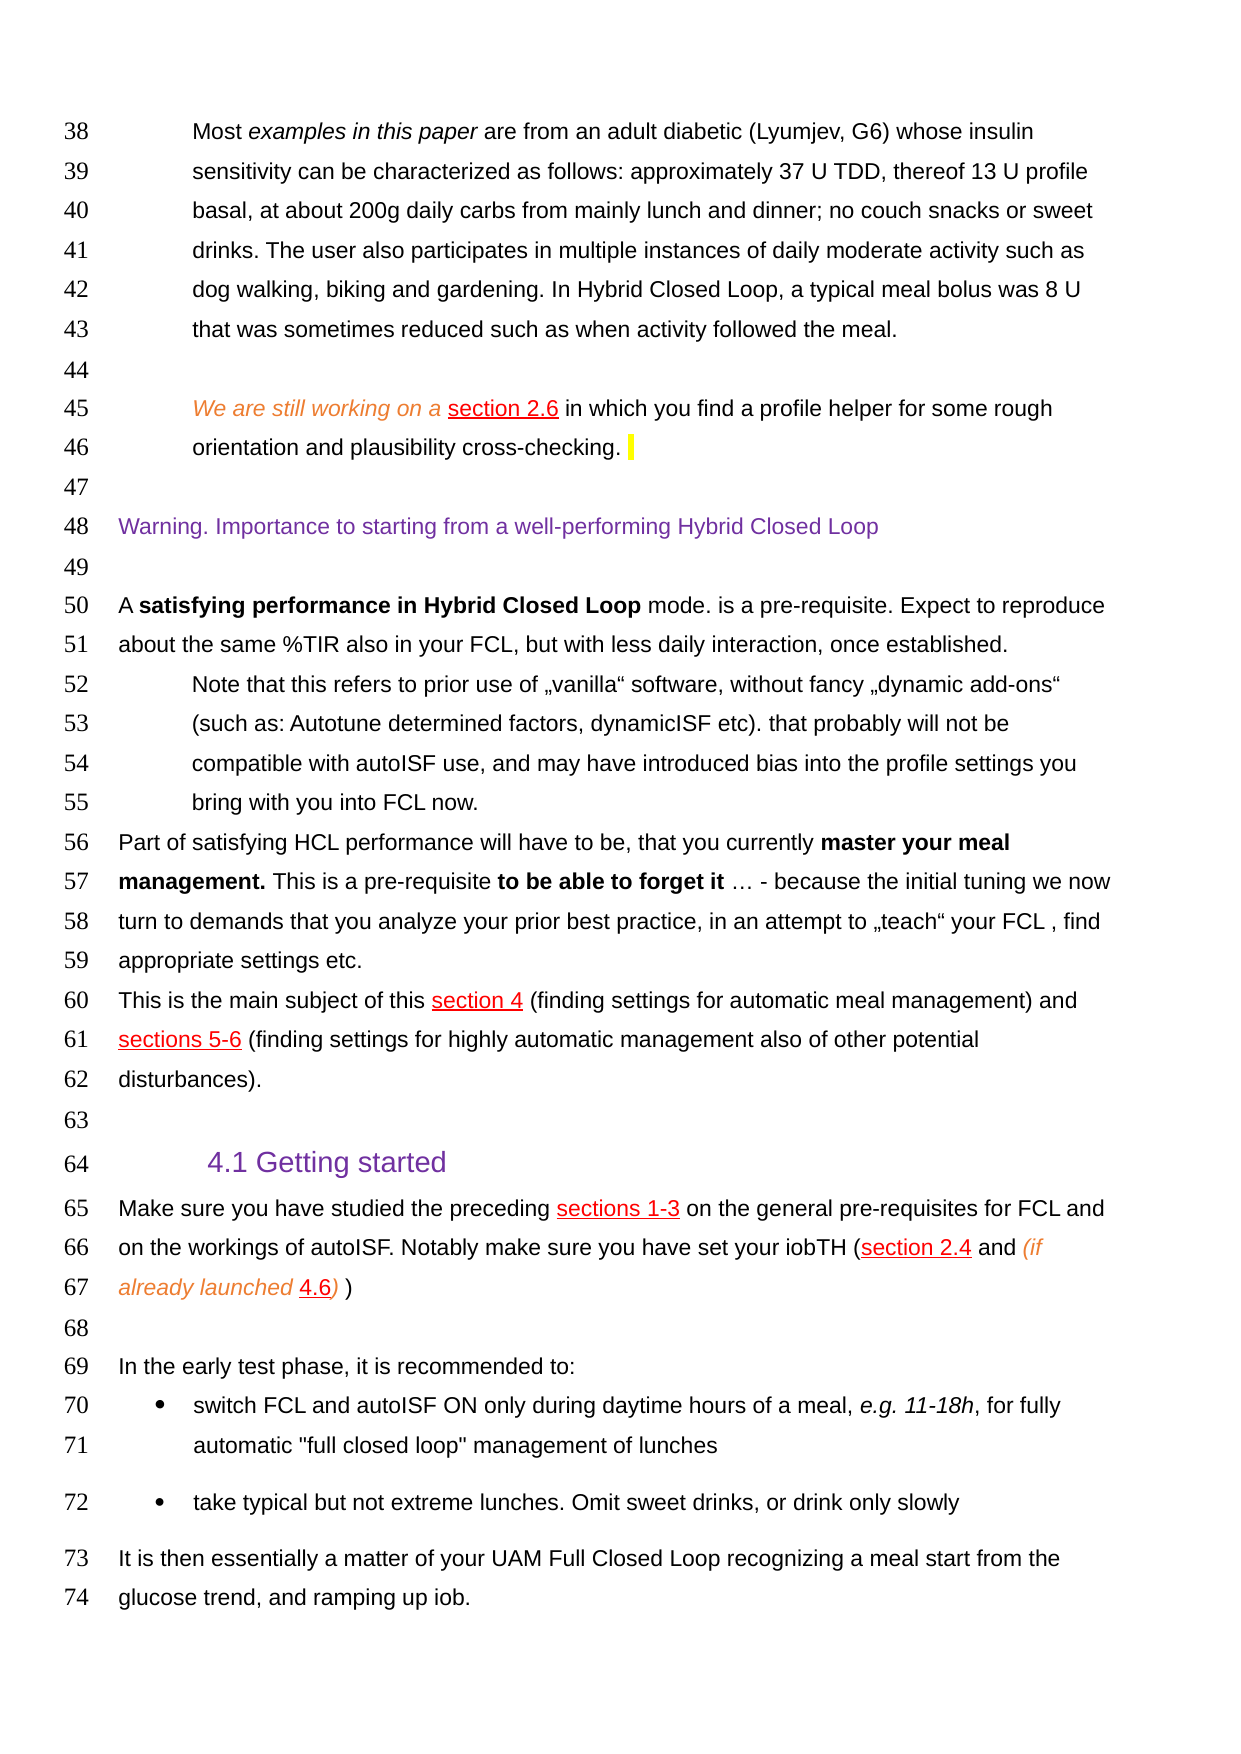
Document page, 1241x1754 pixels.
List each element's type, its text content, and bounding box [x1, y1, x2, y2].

text 4.1 Getting started [118, 1144, 1122, 1178]
text Part of satisfying HCL performance will have to be, that you currently master your meal management. This is a pre-requisite to be able to forget it … - because the initial tuning we now turn to demands that you analyze your prior best practice, in an attempt to „teach“ your FCL , find appropriate settings etc. [118, 829, 1122, 973]
text In the early test phase, it is recommended to: [118, 1353, 1122, 1379]
text A satisfying performance in Hybrid Closed Loop mode. is a pre-requisite. Expect to reproduce about the same %TIR also in your FCL, but with less daily interaction, once established. [118, 592, 1122, 658]
text Make sure you have studied the preceding sections 1-3 on the general pre-requisites for FCL and on the workings of autoISF. Notably make sure you have set your iobTH (section 2.4 and (if already launched 4.6) ) [118, 1195, 1122, 1300]
list take typical but not extreme lunches. Omit sweet drinks, or drink only slowly [156, 1488, 1122, 1515]
text It is then essentially a matter of your UAM Full Closed Loop recognizing a meal start from the glucose trend, and ramping up iob. [118, 1544, 1122, 1610]
text Warning. Importance to starting from a well-performing Hybrid Closed Loop [118, 513, 1122, 539]
text This is the main subject of this section 4 (finding settings for automatic meal management) and sections 5-6 (finding settings for highly automatic management also of other potential disturbances). [118, 987, 1122, 1092]
list switch FCL and autoISF ON only during daytime hours of a meal, e.g. 11-18h, for fully automatic "full closed loop" management of lunches [156, 1392, 1122, 1459]
text We are still working on a section 2.6 in which you find a profile helper for some rough orientation and plausibility cross-checking. [192, 394, 1122, 460]
text Most examples in this paper are from an adult diabetic (Lyumjev, G6) whose insulin sensitivity can be characterized as follows: approximately 37 U TDD, thereof 13 U profile basal, at about 200g daily carbs from mainly lunch and dinner; no couch snacks or sweet drinks. The user also participates in multiple instances of daily moderate activity such as dog walking, biking and gardening. In Hybrid Closed Loop, a typical meal bolus was 8 U that was sometimes reduced such as when activity followed the meal. [192, 118, 1122, 342]
text Note that this refers to prior use of „vanilla“ software, without fancy „dynamic add-ons“ (such as: Autotune determined factors, dynamicISF etc). that probably will not be compatible with autoISF use, and may have introduced bias into the profile settings you bring with you into FCL now. [192, 671, 1122, 816]
